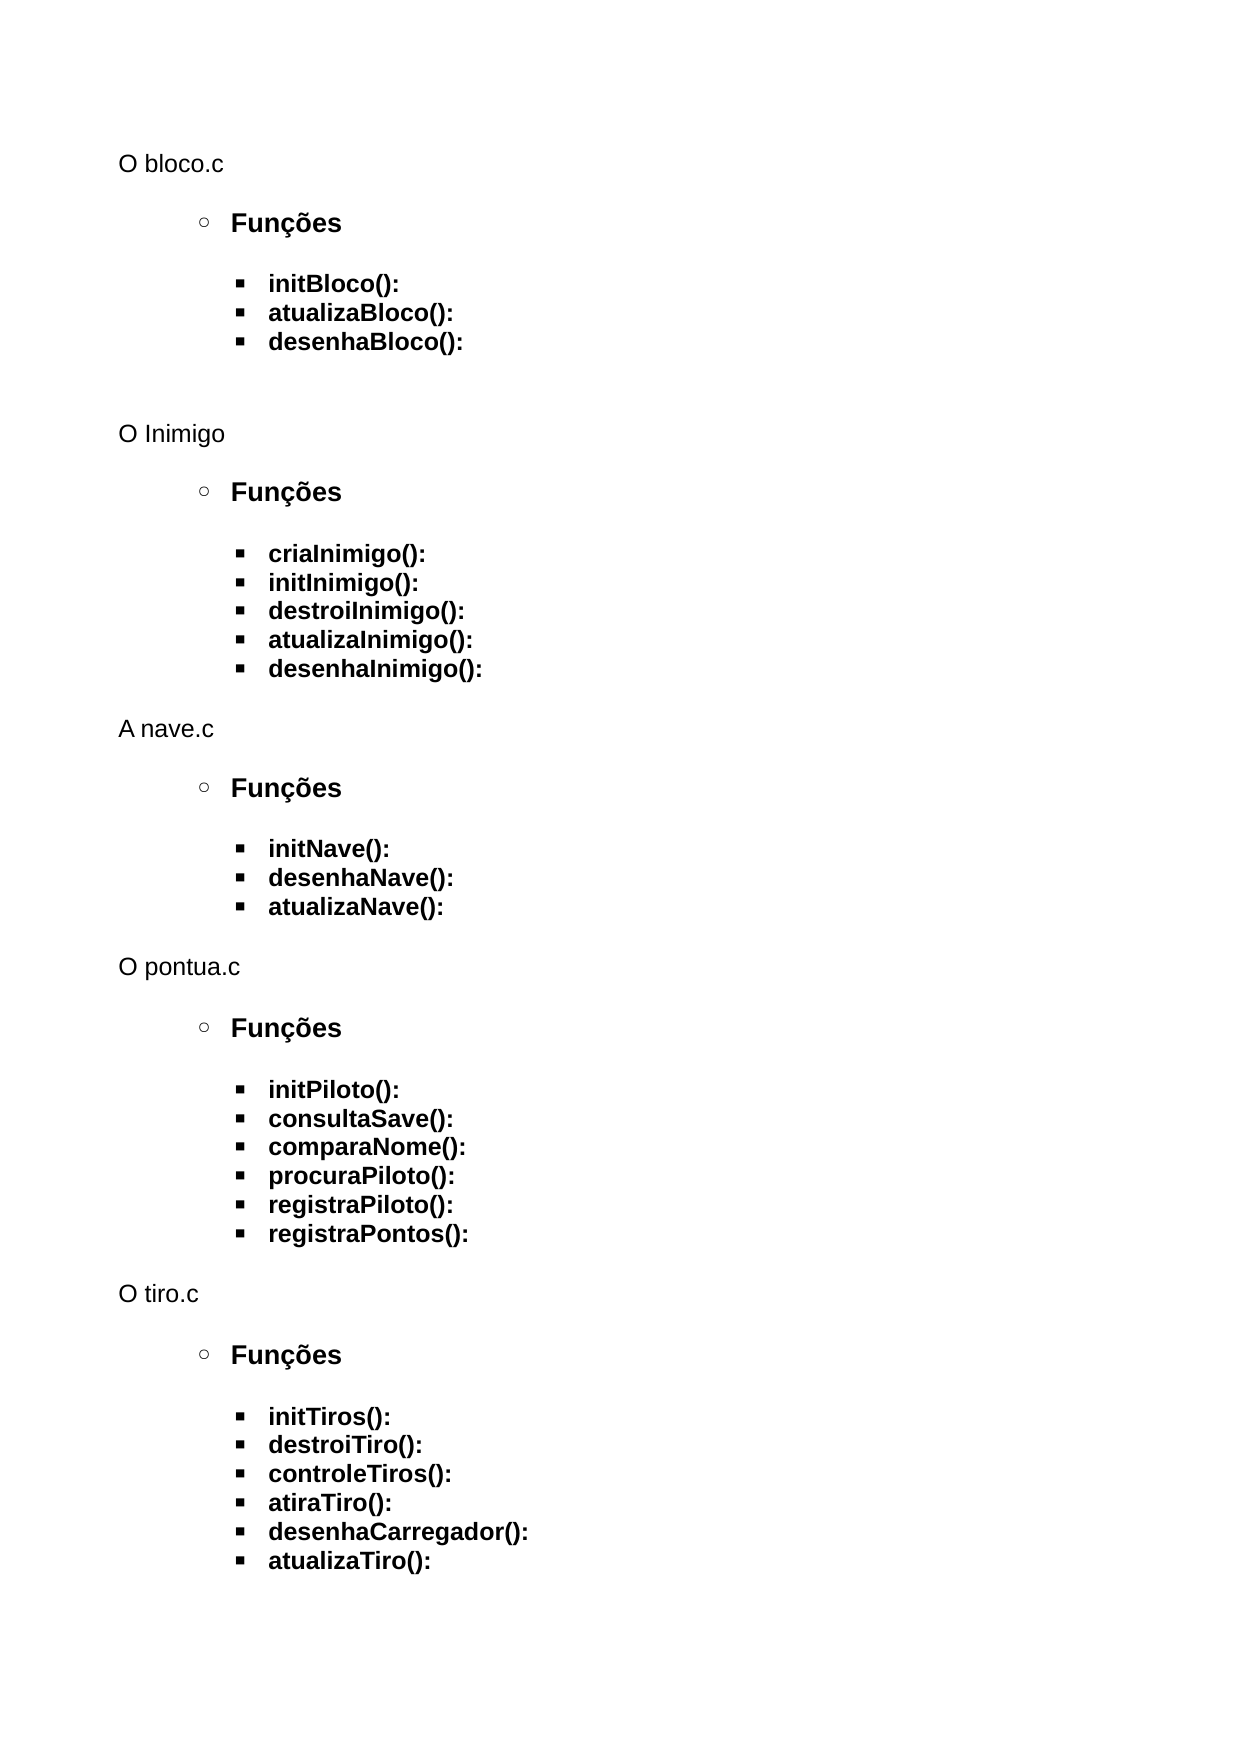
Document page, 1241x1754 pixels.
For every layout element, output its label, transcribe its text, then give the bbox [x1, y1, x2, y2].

list consultaSave(): [231, 1103, 1122, 1132]
list destroiInimigo(): [231, 596, 1122, 625]
list atualizaNave(): [231, 892, 1122, 921]
list procuraPiloto(): [231, 1161, 1122, 1190]
list initNave(): [231, 834, 1122, 863]
list Funções [193, 1339, 1122, 1370]
list Funções [193, 772, 1122, 803]
text A nave.c [118, 714, 1122, 743]
list registraPontos(): [231, 1219, 1122, 1248]
list initPiloto(): [231, 1075, 1122, 1103]
list Funções [193, 207, 1122, 238]
text O pontua.c [118, 952, 1122, 981]
list registraPiloto(): [231, 1190, 1122, 1219]
list desenhaBloco(): [231, 327, 1122, 356]
list atualizaTiro(): [231, 1546, 1122, 1575]
list comparaNome(): [231, 1132, 1122, 1161]
list desenhaInimigo(): [231, 654, 1122, 683]
list atualizaInimigo(): [231, 625, 1122, 654]
list controleTiros(): [231, 1459, 1122, 1488]
list Funções [193, 1012, 1122, 1043]
text O bloco.c [118, 149, 1122, 178]
list initInimigo(): [231, 567, 1122, 596]
list initBloco(): [231, 269, 1122, 298]
list desenhaCarregador(): [231, 1517, 1122, 1546]
list atiraTiro(): [231, 1488, 1122, 1517]
text O tiro.c [118, 1279, 1122, 1308]
list desenhaNave(): [231, 863, 1122, 892]
list destroiTiro(): [231, 1431, 1122, 1459]
list criaInimigo(): [231, 539, 1122, 567]
text O Inimigo [118, 418, 1122, 447]
list initTiros(): [231, 1402, 1122, 1431]
list atualizaBloco(): [231, 298, 1122, 327]
list Funções [193, 476, 1122, 507]
